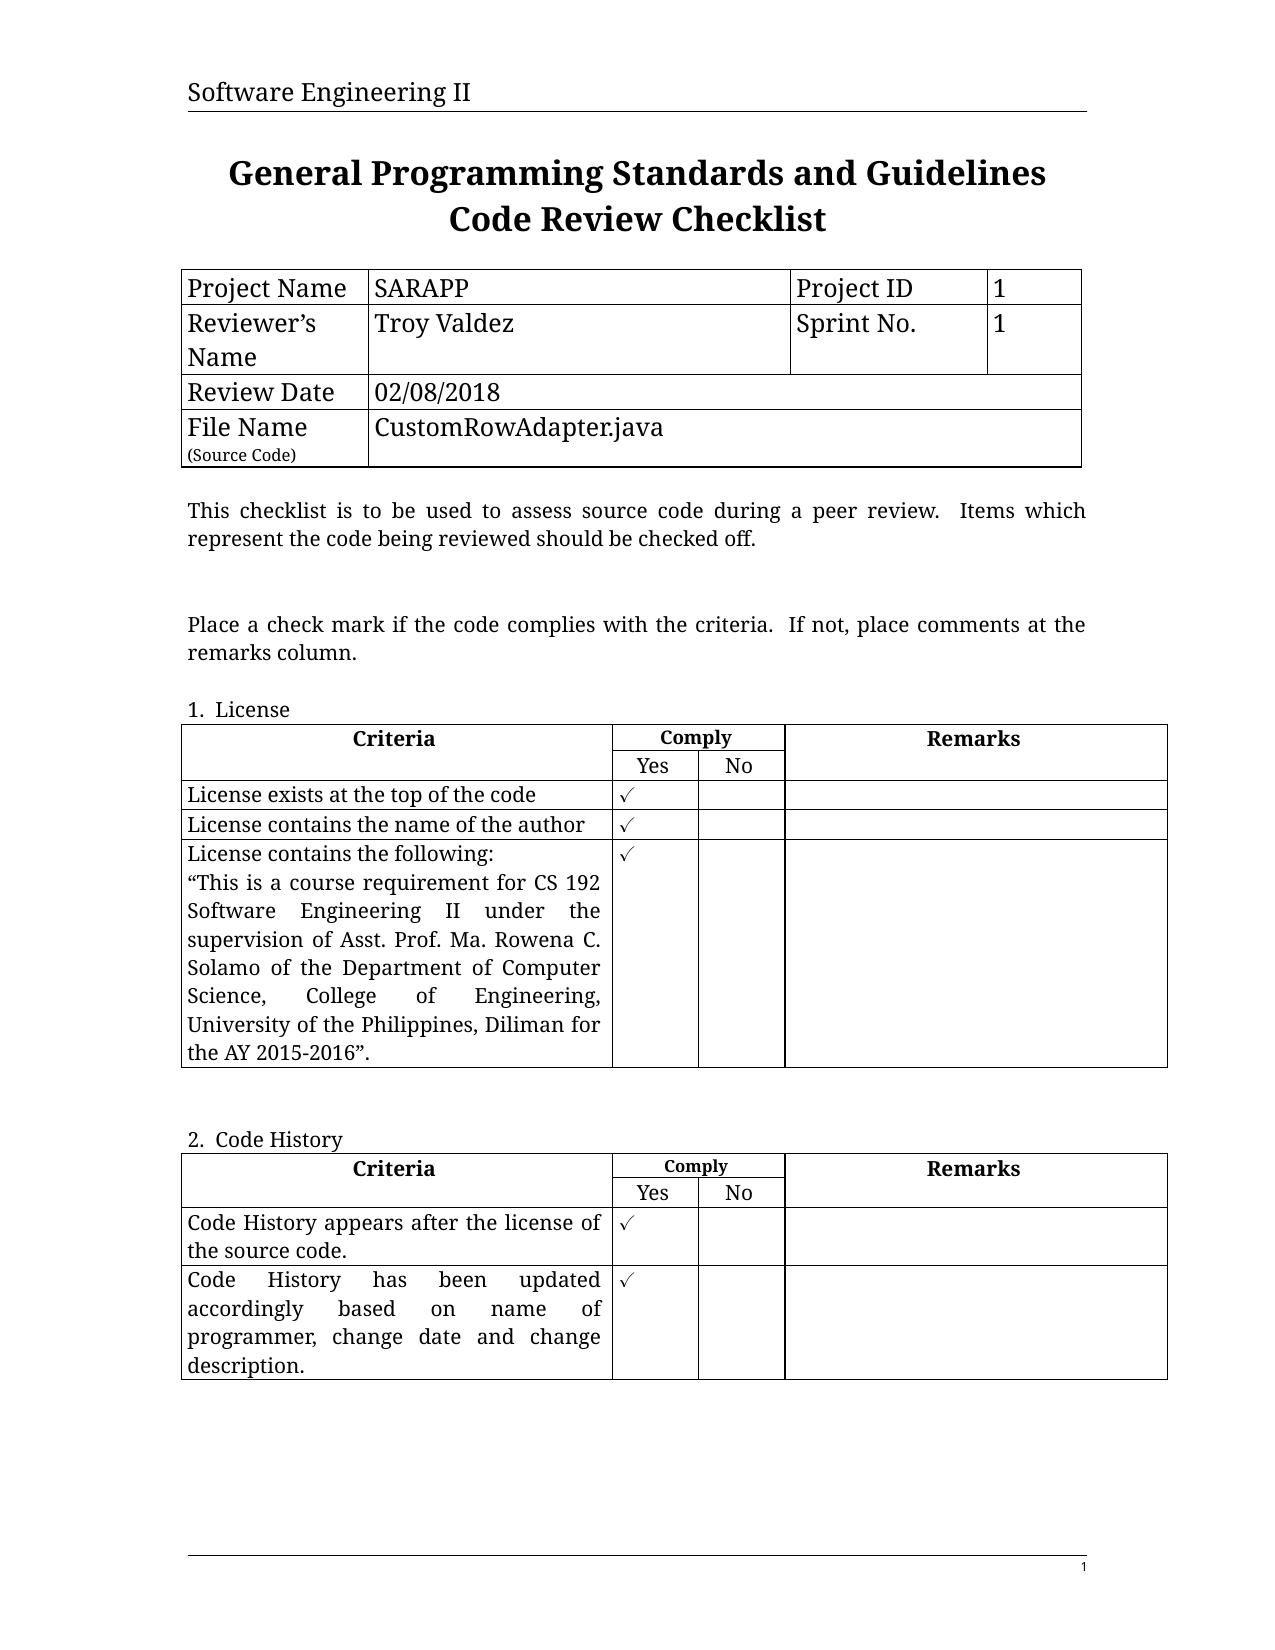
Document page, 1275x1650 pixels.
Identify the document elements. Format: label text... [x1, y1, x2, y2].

table_cell Reviewer’s Name [182, 305, 368, 373]
table_cell Yes [613, 751, 698, 779]
table_cell [786, 840, 1167, 1067]
table_cell 1 [988, 305, 1081, 373]
table_cell License contains the name of the author [182, 810, 612, 838]
text General Programming Standards and Guidelines Code Review Checklist [187, 150, 1087, 241]
table_cell ✓ [613, 1208, 698, 1264]
table_cell Yes [613, 1178, 698, 1207]
table_cell [699, 1208, 784, 1264]
table_cell No [699, 1178, 784, 1207]
table_header Criteria [182, 1154, 612, 1207]
table_cell [699, 781, 784, 809]
table_cell ✓ [613, 840, 698, 1067]
table_cell [786, 1208, 1167, 1264]
table_cell License contains the following: “This is a course requirement for CS 192 Software Engineering II under the supervision of Asst. Prof. Ma. Rowena C. Solamo of the Department of Computer Science, College of Engineering, University of the Philippines, Diliman for the AY 2015-2016”. [182, 840, 612, 1067]
table_cell [786, 810, 1167, 838]
table_cell Code History appears after the license of the source code. [182, 1208, 612, 1264]
table_header Remarks [786, 1154, 1167, 1207]
table_cell [699, 1266, 784, 1379]
table_cell No [699, 751, 784, 779]
table_header Project ID [791, 270, 987, 304]
text 2. Code History [187, 1125, 1087, 1153]
table_header Comply [613, 725, 784, 750]
table_cell Review Date [182, 375, 368, 409]
table_header 1 [988, 270, 1081, 304]
table_header Comply [613, 1154, 784, 1177]
table_cell ✓ [613, 781, 698, 809]
table_cell File Name (Source Code) [182, 410, 368, 466]
text This checklist is to be used to assess source code during a peer review. Items which represent the code being reviewed should be checked off. [187, 496, 1087, 553]
table_cell ✓ [613, 1266, 698, 1379]
table_cell Code History has been updated accordingly based on name of programmer, change date and change description. [182, 1266, 612, 1379]
table_cell [786, 1266, 1167, 1379]
table_cell CustomRowAdapter.java [369, 410, 1081, 466]
table_cell [699, 840, 784, 1067]
table_header SARAPP [369, 270, 790, 304]
table_cell ✓ [613, 810, 698, 838]
text 1. License [187, 695, 1087, 723]
table_header Criteria [182, 725, 612, 779]
table_cell License exists at the top of the code [182, 781, 612, 809]
table_cell Sprint No. [791, 305, 987, 373]
table_header Project Name [182, 270, 368, 304]
table_cell Troy Valdez [369, 305, 790, 373]
table_header Remarks [786, 725, 1167, 779]
text Place a check mark if the code complies with the criteria. If not, place comments at the remarks column. [187, 610, 1087, 667]
table_cell [699, 810, 784, 838]
table_cell 02/08/2018 [369, 375, 1081, 409]
table_cell [786, 781, 1167, 809]
